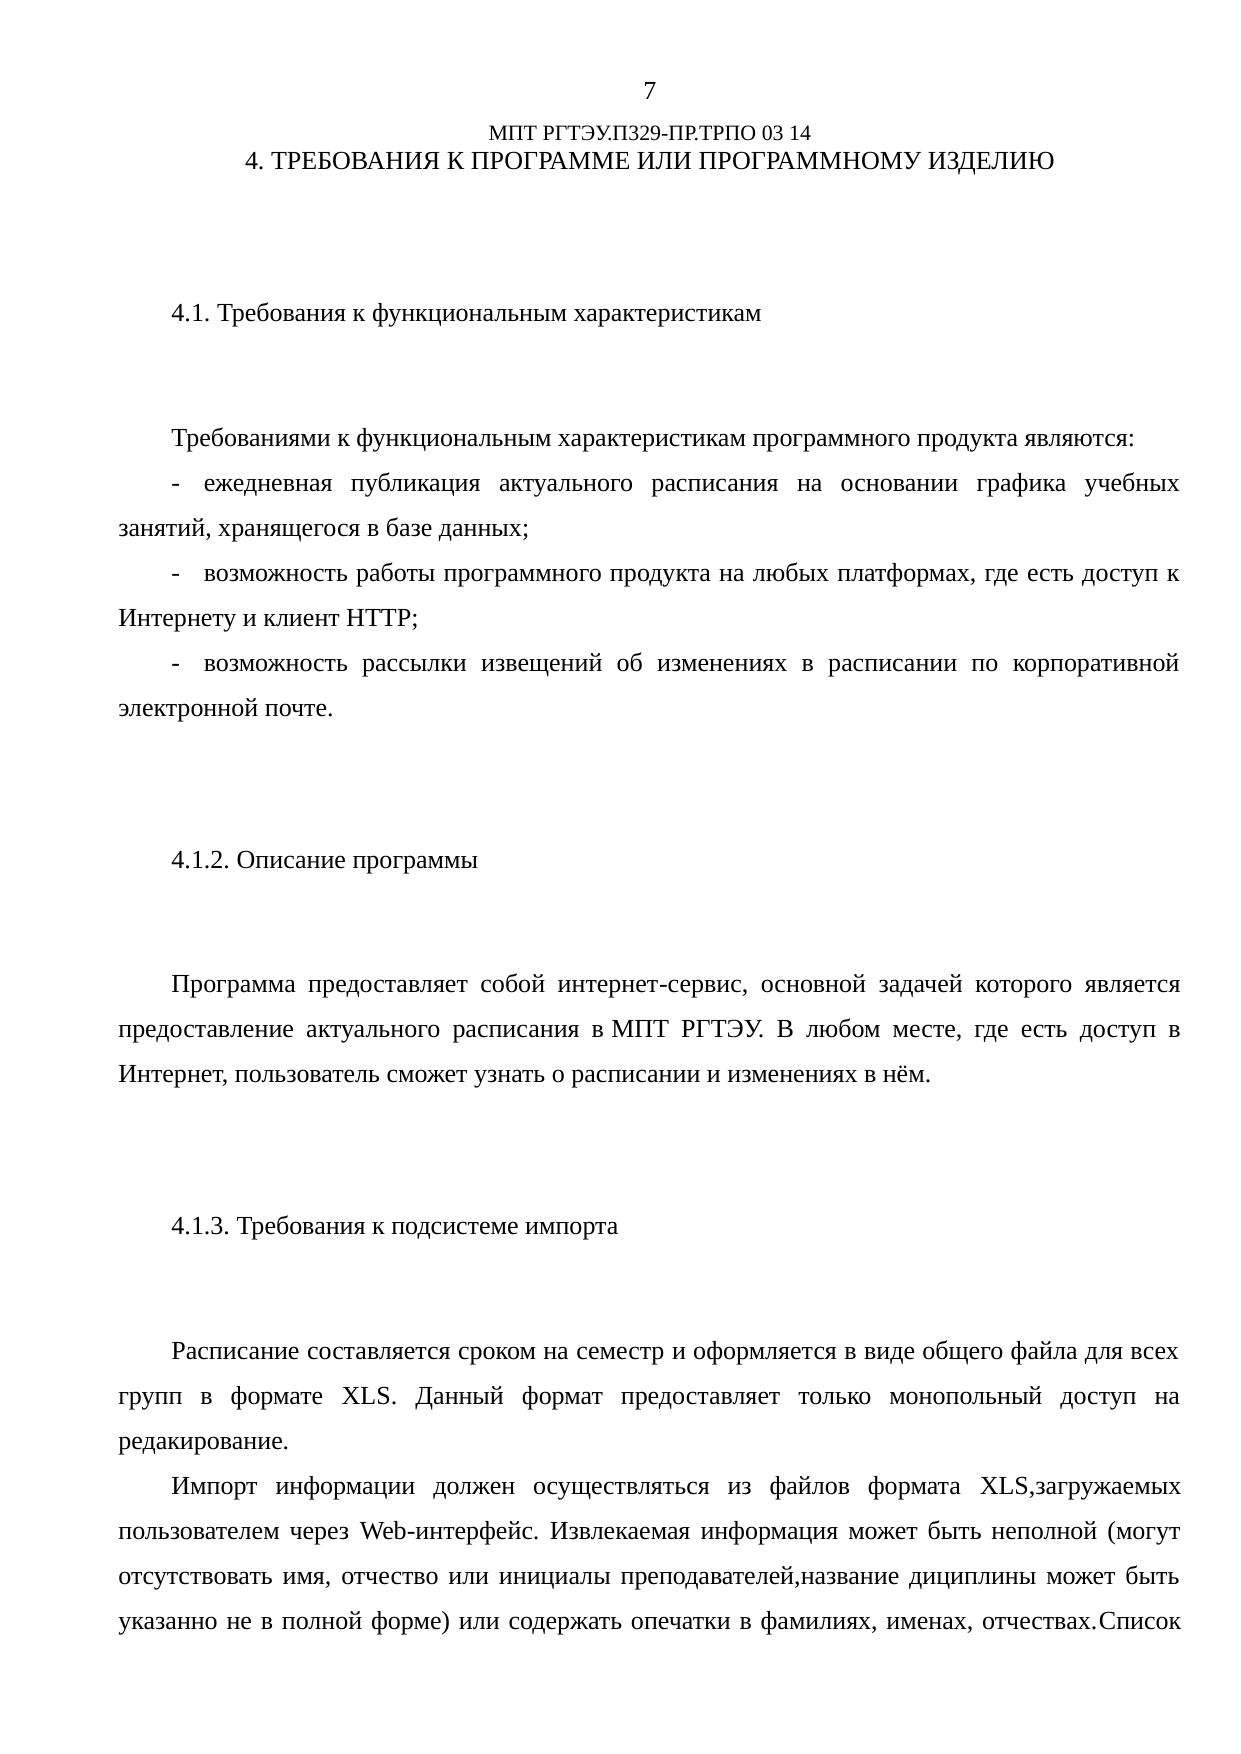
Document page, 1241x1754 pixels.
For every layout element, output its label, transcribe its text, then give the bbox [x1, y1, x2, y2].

subtitle ежедневная публикация актуального расписания на основании графика учебных занятий, хранящегося в базе данных; [118, 467, 1181, 542]
subtitle Требования к программе или программному изделию [118, 145, 1181, 175]
text Требованиями к функциональным характеристикам программного продукта являются: [118, 422, 1181, 452]
subtitle Требования к функциональным характеристикам [118, 297, 1181, 327]
subtitle Описание программы [118, 844, 1181, 874]
text Программа предоставляет собой интернет‑сервис, основной задачей которого является предоставление актуального расписания в МПТ РГТЭУ. В любом месте, где есть доступ в Интернет, пользователь сможет узнать о расписании и изменениях в нём. [118, 968, 1181, 1088]
subtitle возможность рассылки извещений об изменениях в расписании по корпоративной электронной почте. [118, 647, 1181, 722]
text Импорт информации должен осуществляться из файлов формата XLS,загружаемых пользователем через Web-интерфейс. Извлекаемая информация может быть неполной (могут отсутствовать имя, отчество или инициалы преподавателей,название дициплины может быть указанно не в полной форме) или содержать опечатки в фамилиях, именах, отчествах.Список [118, 1470, 1181, 1635]
subtitle возможность работы программного продукта на любых платформах, где есть доступ к Интернету и клиент HTTP; [118, 557, 1181, 632]
subtitle Требования к подсистеме импорта [118, 1210, 1181, 1240]
text Расписание составляется сроком на семестр и оформляется в виде общего файла для всех групп в формате XLS. Данный формат предоставляет только монопольный доступ на редакирование. [118, 1335, 1181, 1455]
